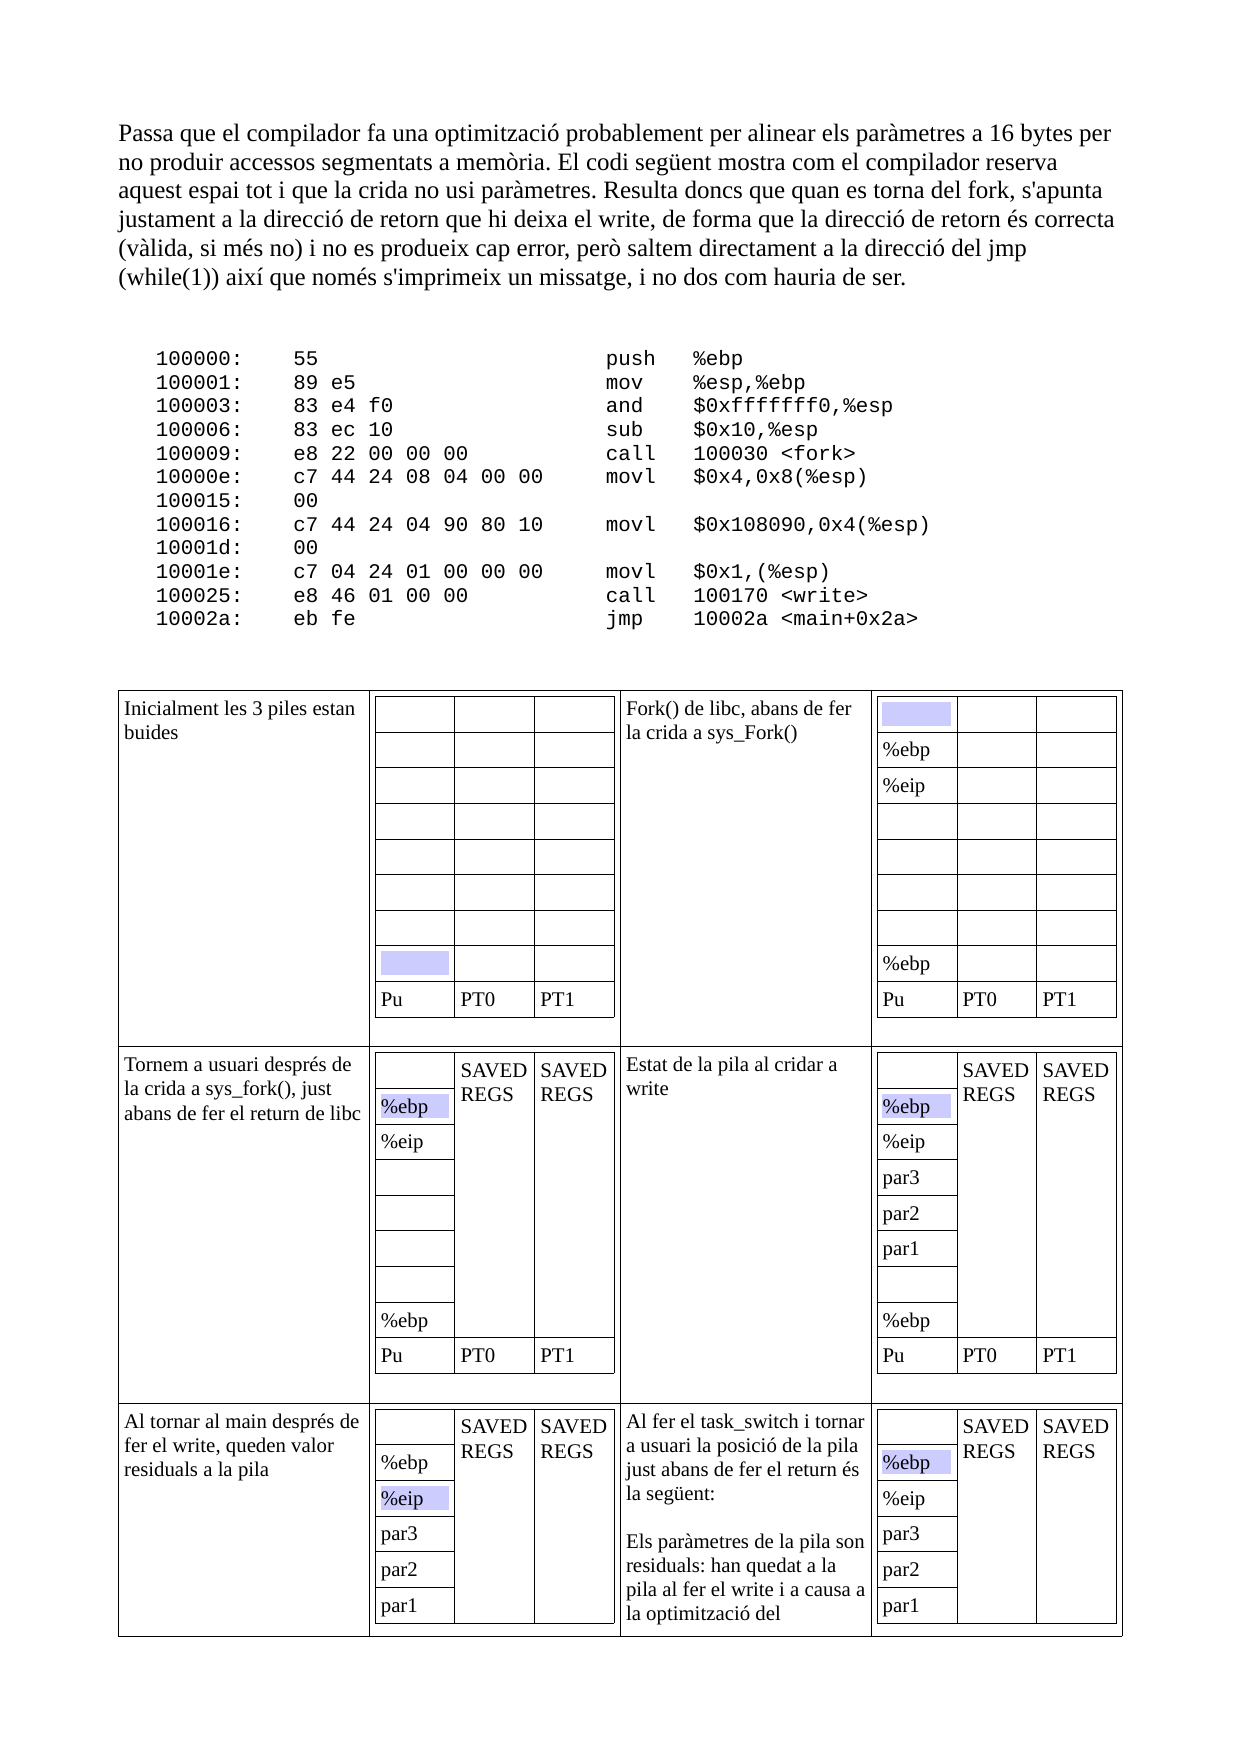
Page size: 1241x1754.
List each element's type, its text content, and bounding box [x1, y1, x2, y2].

table_header [376, 697, 454, 732]
text 100006: 83 ec 10 sub $0x10,%esp [118, 419, 1122, 443]
table_header Inicialment les 3 piles estan buides [119, 691, 369, 1046]
table_cell [376, 840, 454, 874]
table_header [370, 691, 620, 1046]
table_cell [455, 946, 534, 981]
table_cell %eip [878, 1125, 957, 1159]
table_cell [455, 911, 534, 945]
table_cell [535, 946, 614, 981]
table_cell [376, 1231, 454, 1266]
table_cell [455, 733, 534, 767]
table_cell [1037, 733, 1116, 767]
table_cell [535, 733, 614, 767]
table_cell par1 [878, 1231, 957, 1266]
table_cell [376, 1267, 454, 1302]
table_header [1037, 697, 1116, 732]
table_cell par3 [878, 1160, 957, 1195]
table_header Fork() de libc, abans de fer la crida a sys_Fork() [621, 691, 871, 1046]
table_header [878, 1410, 957, 1444]
table_cell [376, 804, 454, 838]
table_cell [455, 875, 534, 910]
table_cell [1037, 768, 1116, 803]
table_cell [376, 768, 454, 803]
table_header [455, 697, 534, 732]
table_cell Estat de la pila al cridar a write [621, 1047, 871, 1403]
table_cell [958, 768, 1036, 803]
table_cell [958, 875, 1036, 910]
text Passa que el compilador fa una optimització probablement per alinear els paràmetres a 16 bytes per no produir accessos segmentats a memòria. El codi següent mostra com el compilador reserva aquest espai tot i que la crida no usi paràmetres. Resulta doncs que quan es torna del fork, s'apunta justament a la direcció de retorn que hi deixa el write, de forma que la direcció de retorn és correcta (vàlida, si més no) i no es produeix cap error, però saltem directament a la direcció del jmp (while(1)) així que només s'imprimeix un missatge, i no dos com hauria de ser. [118, 118, 1122, 291]
table_cell [872, 1404, 1122, 1636]
table_cell %eip [878, 768, 957, 803]
table_cell %ebp [376, 1089, 454, 1123]
table_cell [376, 911, 454, 945]
table_cell PT1 [1037, 982, 1116, 1017]
table_cell [455, 840, 534, 874]
table_cell par3 [878, 1517, 957, 1551]
text 10002a: eb fe jmp 10002a <main+0x2a> [118, 608, 1122, 632]
table_header SAVED REGS [455, 1410, 534, 1622]
table_cell PT0 [958, 1338, 1036, 1373]
table_cell %eip [878, 1481, 957, 1516]
table_cell [535, 768, 614, 803]
text 100015: 00 [118, 490, 1122, 514]
table_cell [370, 1404, 620, 1636]
table_cell [1037, 911, 1116, 945]
table_cell [535, 840, 614, 874]
table_cell [1037, 875, 1116, 910]
table_cell [1037, 946, 1116, 981]
table_cell [958, 946, 1036, 981]
table_cell %ebp [878, 1303, 957, 1337]
table_cell Pu [878, 1338, 957, 1373]
table_cell [1037, 840, 1116, 874]
table_header SAVED REGS [535, 1410, 614, 1622]
table_cell [1037, 804, 1116, 838]
table_cell Al fer el task_switch i tornar a usuari la posició de la pila just abans de fer el return és la següent: Els paràmetres de la pila son residuals: han quedat a la pila al fer el write i a causa a la optimització del [621, 1404, 871, 1636]
table_cell Pu [878, 982, 957, 1017]
table_cell Pu [376, 1338, 454, 1373]
table_cell [535, 804, 614, 838]
table_cell PT0 [958, 982, 1036, 1017]
table_cell PT1 [535, 1338, 614, 1373]
table_header [878, 1053, 957, 1088]
table_cell PT1 [1037, 1338, 1116, 1373]
table_cell [878, 1267, 957, 1302]
text 10001d: 00 [118, 537, 1122, 561]
table_header [958, 697, 1036, 732]
table_header [535, 697, 614, 732]
table_header [376, 1053, 454, 1088]
table_cell par1 [878, 1588, 957, 1622]
text 10000e: c7 44 24 08 04 00 00 movl $0x4,0x8(%esp) [118, 466, 1122, 490]
table_cell [958, 911, 1036, 945]
table_cell [958, 804, 1036, 838]
table_cell [872, 1047, 1122, 1403]
text 100009: e8 22 00 00 00 call 100030 <fork> [118, 443, 1122, 466]
table_cell [535, 875, 614, 910]
table_cell par2 [878, 1552, 957, 1587]
table_header [878, 697, 957, 732]
table_cell [535, 911, 614, 945]
table_header [376, 1410, 454, 1444]
table_cell par2 [376, 1552, 454, 1587]
table_cell [958, 733, 1036, 767]
table_cell %ebp [878, 1445, 957, 1480]
table_cell [376, 1196, 454, 1230]
table_cell [376, 733, 454, 767]
table_cell par2 [878, 1196, 957, 1230]
table_header SAVED REGS [958, 1053, 1036, 1337]
table_cell [878, 840, 957, 874]
table_cell [878, 875, 957, 910]
table_cell par1 [376, 1588, 454, 1622]
table_cell %ebp [878, 946, 957, 981]
table_cell %eip [376, 1481, 454, 1516]
table_cell [370, 1047, 620, 1403]
table_cell %ebp [878, 733, 957, 767]
table_cell Tornem a usuari després de la crida a sys_fork(), just abans de fer el return de libc [119, 1047, 369, 1403]
table_cell [878, 804, 957, 838]
table_cell par3 [376, 1517, 454, 1551]
text 100025: e8 46 01 00 00 call 100170 <write> [118, 584, 1122, 608]
text 100003: 83 e4 f0 and $0xfffffff0,%esp [118, 395, 1122, 419]
table_cell [376, 1160, 454, 1195]
table_cell PT0 [455, 982, 534, 1017]
table_header SAVED REGS [958, 1410, 1036, 1622]
table_cell [878, 911, 957, 945]
text 100000: 55 push %ebp [118, 348, 1122, 372]
table_cell PT1 [535, 982, 614, 1017]
text 10001e: c7 04 24 01 00 00 00 movl $0x1,(%esp) [118, 561, 1122, 584]
table_header [872, 691, 1122, 1046]
text 100016: c7 44 24 04 90 80 10 movl $0x108090,0x4(%esp) [118, 514, 1122, 537]
table_header SAVED REGS [1037, 1053, 1116, 1337]
table_cell [958, 840, 1036, 874]
text 100001: 89 e5 mov %esp,%ebp [118, 372, 1122, 395]
table_cell %eip [376, 1125, 454, 1159]
table_cell Pu [376, 982, 454, 1017]
table_cell [376, 946, 454, 981]
table_cell %ebp [878, 1089, 957, 1123]
table_header SAVED REGS [535, 1053, 614, 1337]
table_cell Al tornar al main després de fer el write, queden valor residuals a la pila [119, 1404, 369, 1636]
table_cell [376, 875, 454, 910]
table_cell [455, 768, 534, 803]
table_cell [455, 804, 534, 838]
table_cell %ebp [376, 1445, 454, 1480]
table_cell %ebp [376, 1303, 454, 1337]
table_header SAVED REGS [1037, 1410, 1116, 1622]
table_cell PT0 [455, 1338, 534, 1373]
table_header SAVED REGS [455, 1053, 534, 1337]
